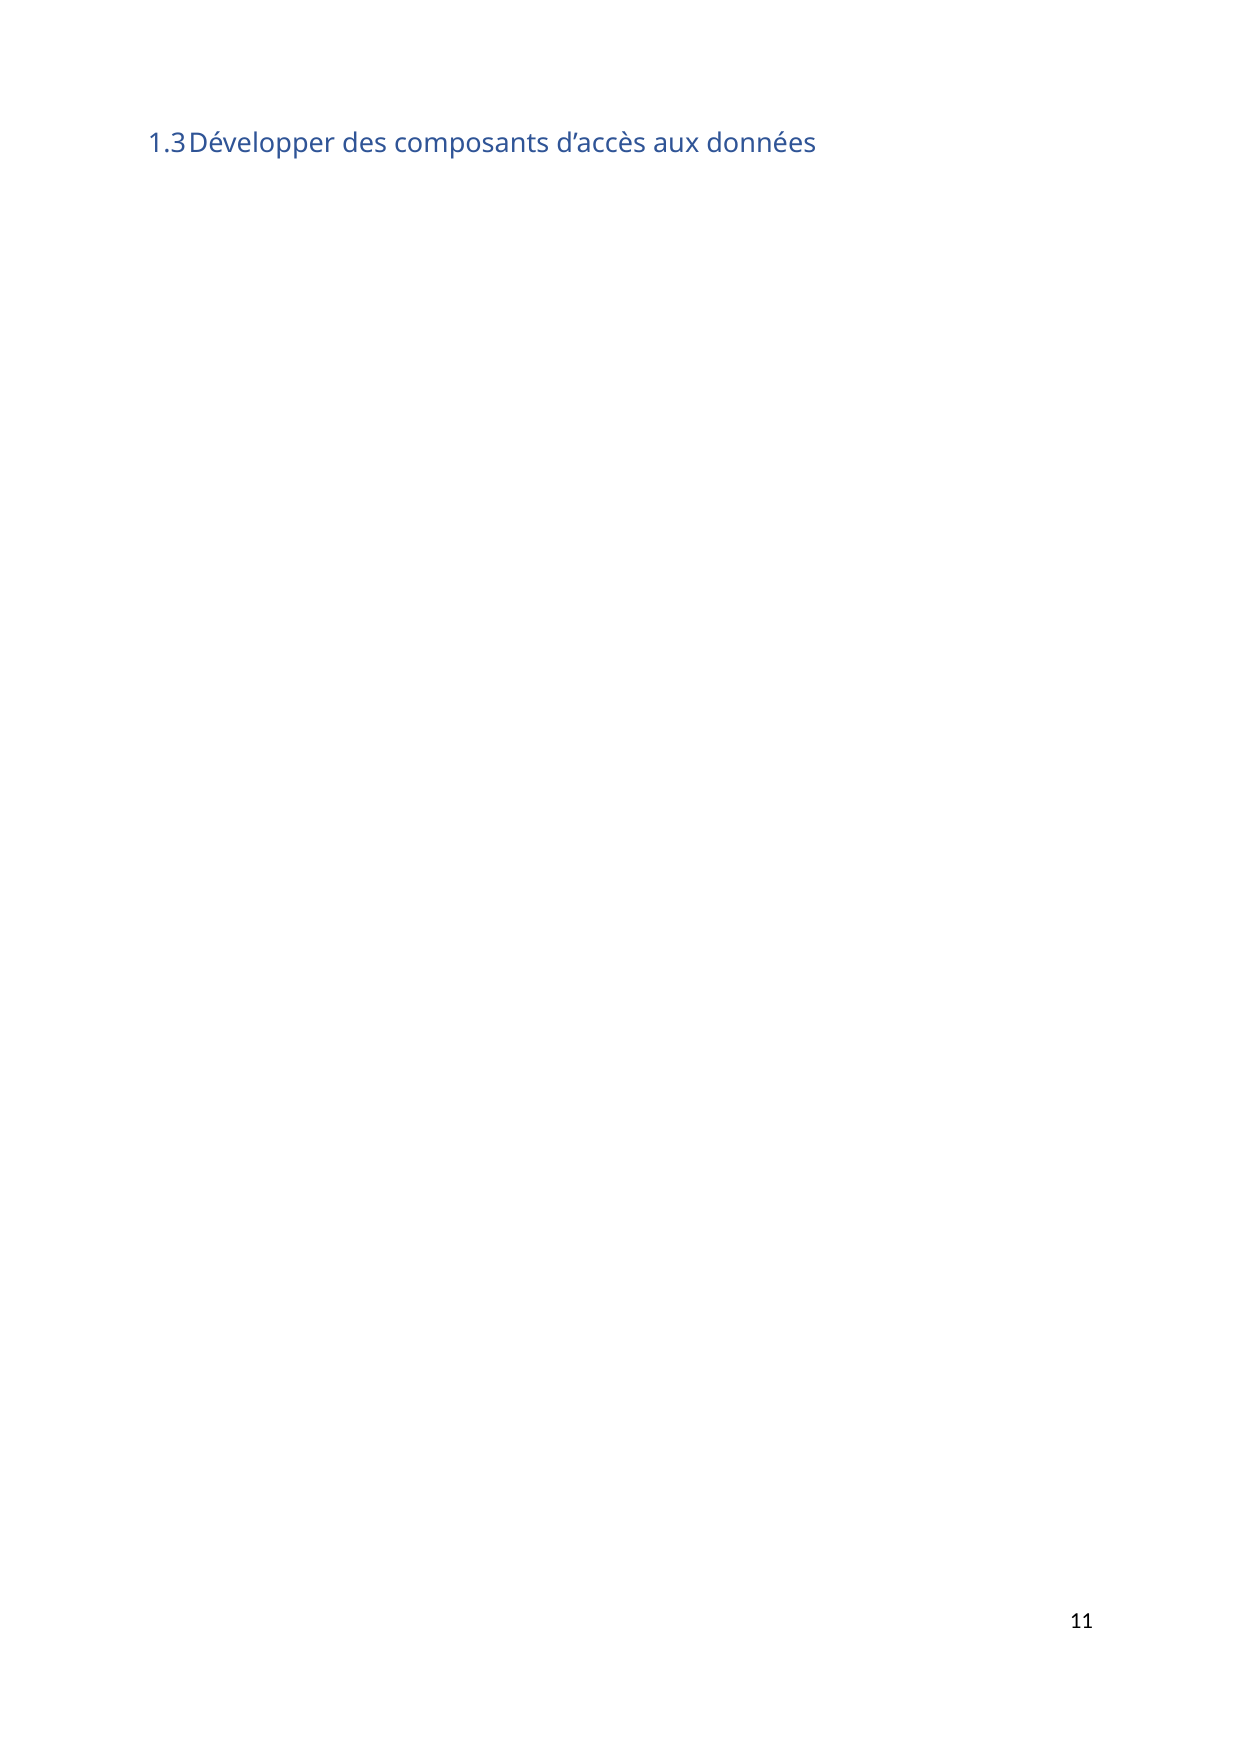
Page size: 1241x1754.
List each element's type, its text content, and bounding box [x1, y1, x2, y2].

list Développer des composants d’accès aux données [148, 123, 1093, 160]
